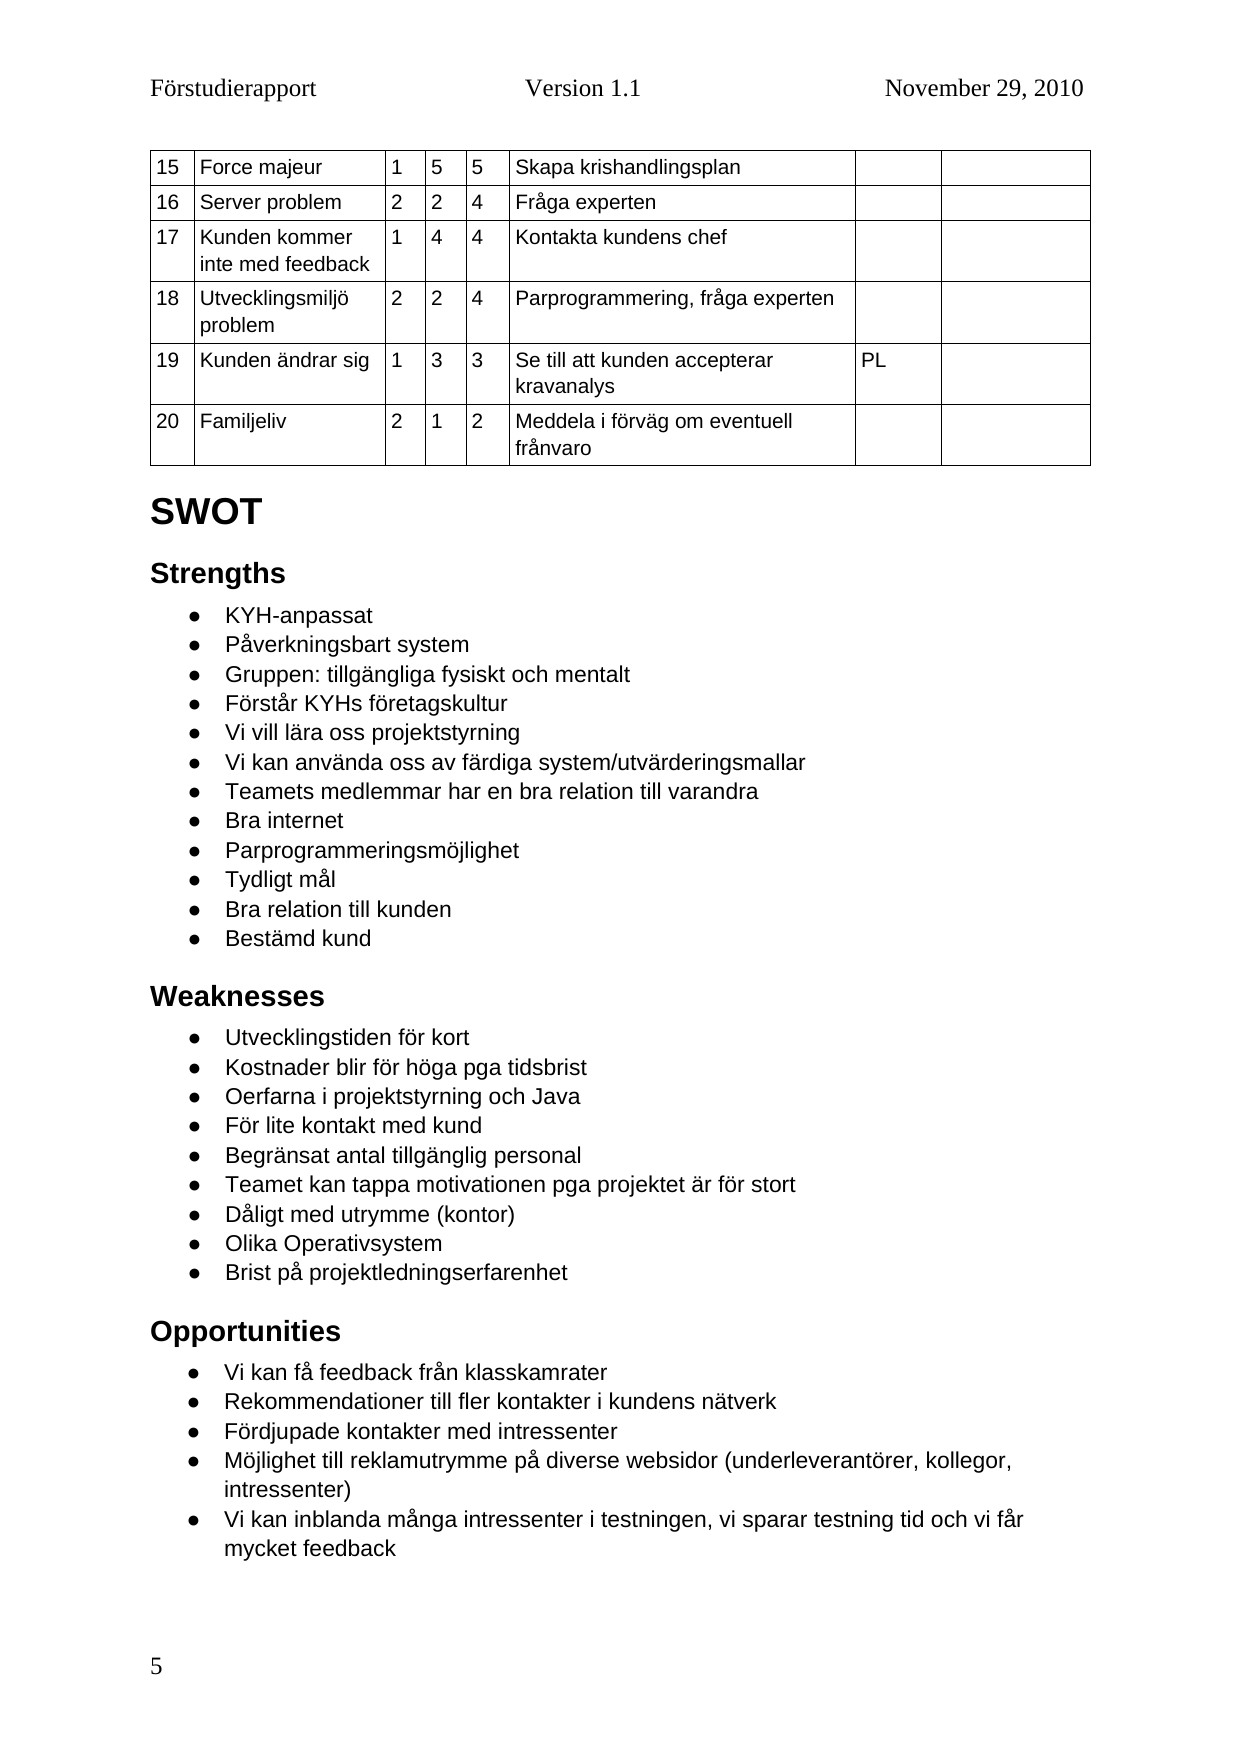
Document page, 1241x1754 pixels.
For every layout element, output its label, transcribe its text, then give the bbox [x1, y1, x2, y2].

list Vi kan få feedback från klasskamrater [186, 1359, 1090, 1385]
table_cell 4 [426, 221, 466, 281]
table_cell [856, 405, 941, 465]
table_cell [942, 344, 1090, 404]
table_cell 2 [386, 282, 425, 342]
subtitle Strengths [150, 557, 1090, 590]
list Bra internet [187, 808, 1090, 834]
subtitle Opportunities [150, 1314, 1090, 1347]
table_cell Se till att kunden accepterar kravanalys [510, 344, 855, 404]
list Möjlighet till reklamutrymme på diverse websidor (underleverantörer, kollegor, intressenter) [186, 1448, 1090, 1503]
table_cell Meddela i förväg om eventuell frånvaro [510, 405, 855, 465]
table_cell [942, 282, 1090, 342]
table_cell [856, 186, 941, 219]
table_cell Kunden ändrar sig [195, 344, 385, 404]
list Förstår KYHs företagskultur [187, 691, 1090, 716]
table_cell 17 [151, 221, 194, 281]
table_cell [942, 221, 1090, 281]
table_cell PL [856, 344, 941, 404]
table_cell Kunden kommer inte med feedback [195, 221, 385, 281]
table_cell 1 [386, 221, 425, 281]
list Bestämd kund [187, 926, 1090, 951]
list Vi vill lära oss projektstyrning [187, 720, 1090, 746]
list Teamets medlemmar har en bra relation till varandra [187, 779, 1090, 804]
table_cell 2 [386, 186, 425, 219]
table_cell Kontakta kundens chef [510, 221, 855, 281]
table_cell 15 [151, 151, 194, 185]
subtitle SWOT [150, 491, 1090, 532]
table_cell [942, 405, 1090, 465]
table_cell 19 [151, 344, 194, 404]
list Olika Operativsystem [187, 1231, 1090, 1256]
table_cell 3 [426, 344, 466, 404]
table_cell 4 [467, 282, 509, 342]
table_cell [856, 151, 941, 185]
list Påverkningsbart system [187, 632, 1090, 657]
table_cell 18 [151, 282, 194, 342]
list Brist på projektledningserfarenhet [187, 1260, 1090, 1286]
list För lite kontakt med kund [187, 1113, 1090, 1139]
table_cell 2 [426, 186, 466, 219]
list Gruppen: tillgängliga fysiskt och mentalt [187, 661, 1090, 687]
list Vi kan inblanda många intressenter i testningen, vi sparar testning tid och vi får mycket feedback [186, 1506, 1090, 1561]
table_cell Force majeur [195, 151, 385, 185]
list Tydligt mål [187, 867, 1090, 892]
list Teamet kan tappa motivationen pga projektet är för stort [187, 1172, 1090, 1198]
list Begränsat antal tillgänglig personal [187, 1143, 1090, 1168]
list Utvecklingstiden för kort [187, 1025, 1090, 1051]
table_cell [856, 221, 941, 281]
table_cell 1 [426, 405, 466, 465]
table_cell 5 [467, 151, 509, 185]
list KYH-anpassat [187, 602, 1090, 628]
table_cell Utvecklingsmiljö problem [195, 282, 385, 342]
table_cell Familjeliv [195, 405, 385, 465]
list Fördjupade kontakter med intressenter [186, 1418, 1090, 1444]
list Dåligt med utrymme (kontor) [187, 1201, 1090, 1227]
list Parprogrammeringsmöjlighet [187, 837, 1090, 863]
list Kostnader blir för höga pga tidsbrist [187, 1054, 1090, 1080]
table_cell 1 [386, 151, 425, 185]
list Oerfarna i projektstyrning och Java [187, 1084, 1090, 1109]
table_cell 5 [426, 151, 466, 185]
table_cell 16 [151, 186, 194, 219]
table_cell Server problem [195, 186, 385, 219]
table_cell [856, 282, 941, 342]
table_cell 2 [426, 282, 466, 342]
table_cell [942, 186, 1090, 219]
table_cell 4 [467, 221, 509, 281]
table_cell [942, 151, 1090, 185]
table_cell Skapa krishandlingsplan [510, 151, 855, 185]
subtitle Weaknesses [150, 980, 1090, 1013]
table_cell 3 [467, 344, 509, 404]
table_cell 1 [386, 344, 425, 404]
table_cell 4 [467, 186, 509, 219]
table_cell 2 [386, 405, 425, 465]
table_cell Fråga experten [510, 186, 855, 219]
table_cell Parprogrammering, fråga experten [510, 282, 855, 342]
table_cell 20 [151, 405, 194, 465]
list Rekommendationer till fler kontakter i kundens nätverk [186, 1389, 1090, 1414]
list Vi kan använda oss av färdiga system/utvärderingsmallar [187, 749, 1090, 775]
table_cell 2 [467, 405, 509, 465]
list Bra relation till kunden [187, 896, 1090, 922]
